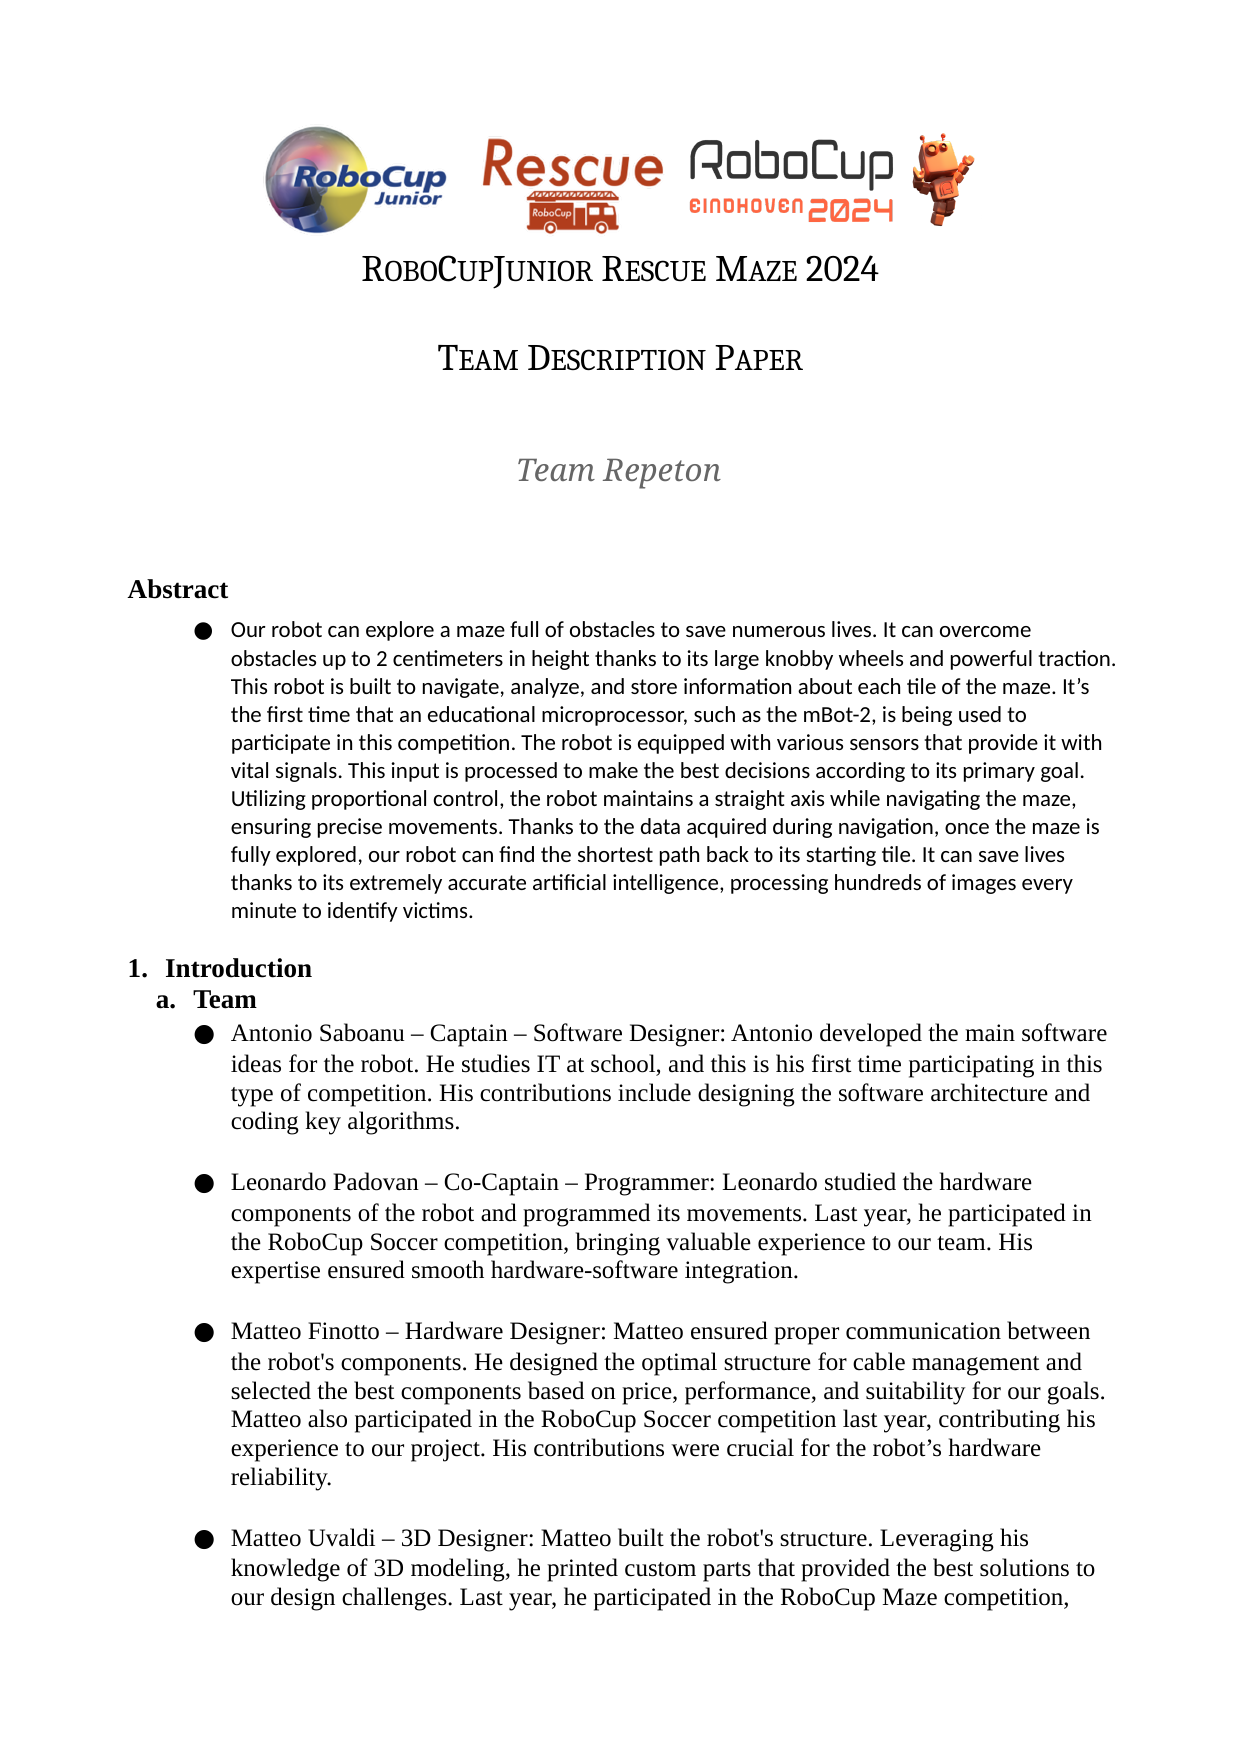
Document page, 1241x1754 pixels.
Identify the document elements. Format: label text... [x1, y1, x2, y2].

text RoboCupJunior Rescue Maze 2024 [118, 248, 1122, 291]
list Leonardo Padovan – Co-Captain – Programmer: Leonardo studied the hardware components of the robot and programmed its movements. Last year, he participated in the RoboCup Soccer competition, bringing valuable experience to our team. His expertise ensured smooth hardware-software integration. [193, 1164, 1122, 1284]
list Matteo Finotto – Hardware Designer: Matteo ensured proper communication between the robot's components. He designed the optimal structure for cable management and selected the best components based on price, performance, and suitability for our goals. Matteo also participated in the RoboCup Soccer competition last year, contributing his experience to our project. His contributions were crucial for the robot’s hardware reliability. [193, 1313, 1122, 1491]
list Introduction [127, 952, 1122, 984]
list Team [156, 984, 1122, 1015]
text Abstract [127, 573, 1122, 605]
list Matteo Uvaldi – 3D Designer: Matteo built the robot's structure. Leveraging his knowledge of 3D modeling, he printed custom parts that provided the best solutions to our design challenges. Last year, he participated in the RoboCup Maze competition, [193, 1519, 1122, 1611]
text Team Description Paper [118, 337, 1122, 380]
picture [257, 118, 983, 240]
list Antonio Saboanu – Captain – Software Designer: Antonio developed the main software ideas for the robot. He studies IT at school, and this is his first time participating in this type of competition. His contributions include designing the software architecture and coding key algorithms. [193, 1015, 1122, 1135]
list Our robot can explore a maze full of obstacles to save numerous lives. It can overcome obstacles up to 2 centimeters in height thanks to its large knobby wheels and powerful traction. This robot is built to navigate, analyze, and store information about each tile of the maze. It’s the first time that an educational microprocessor, such as the mBot-2, is being used to participate in this competition. The robot is equipped with various sensors that provide it with vital signals. This input is processed to make the best decisions according to its primary goal. Utilizing proportional control, the robot maintains a straight axis while navigating the maze, ensuring precise movements. Thanks to the data acquired during navigation, once the maze is fully explored, our robot can find the shortest path back to its starting tile. It can save lives thanks to its extremely accurate artificial intelligence, processing hundreds of images every minute to identify victims. [193, 613, 1122, 952]
subtitle Team Repeton [118, 448, 1122, 491]
